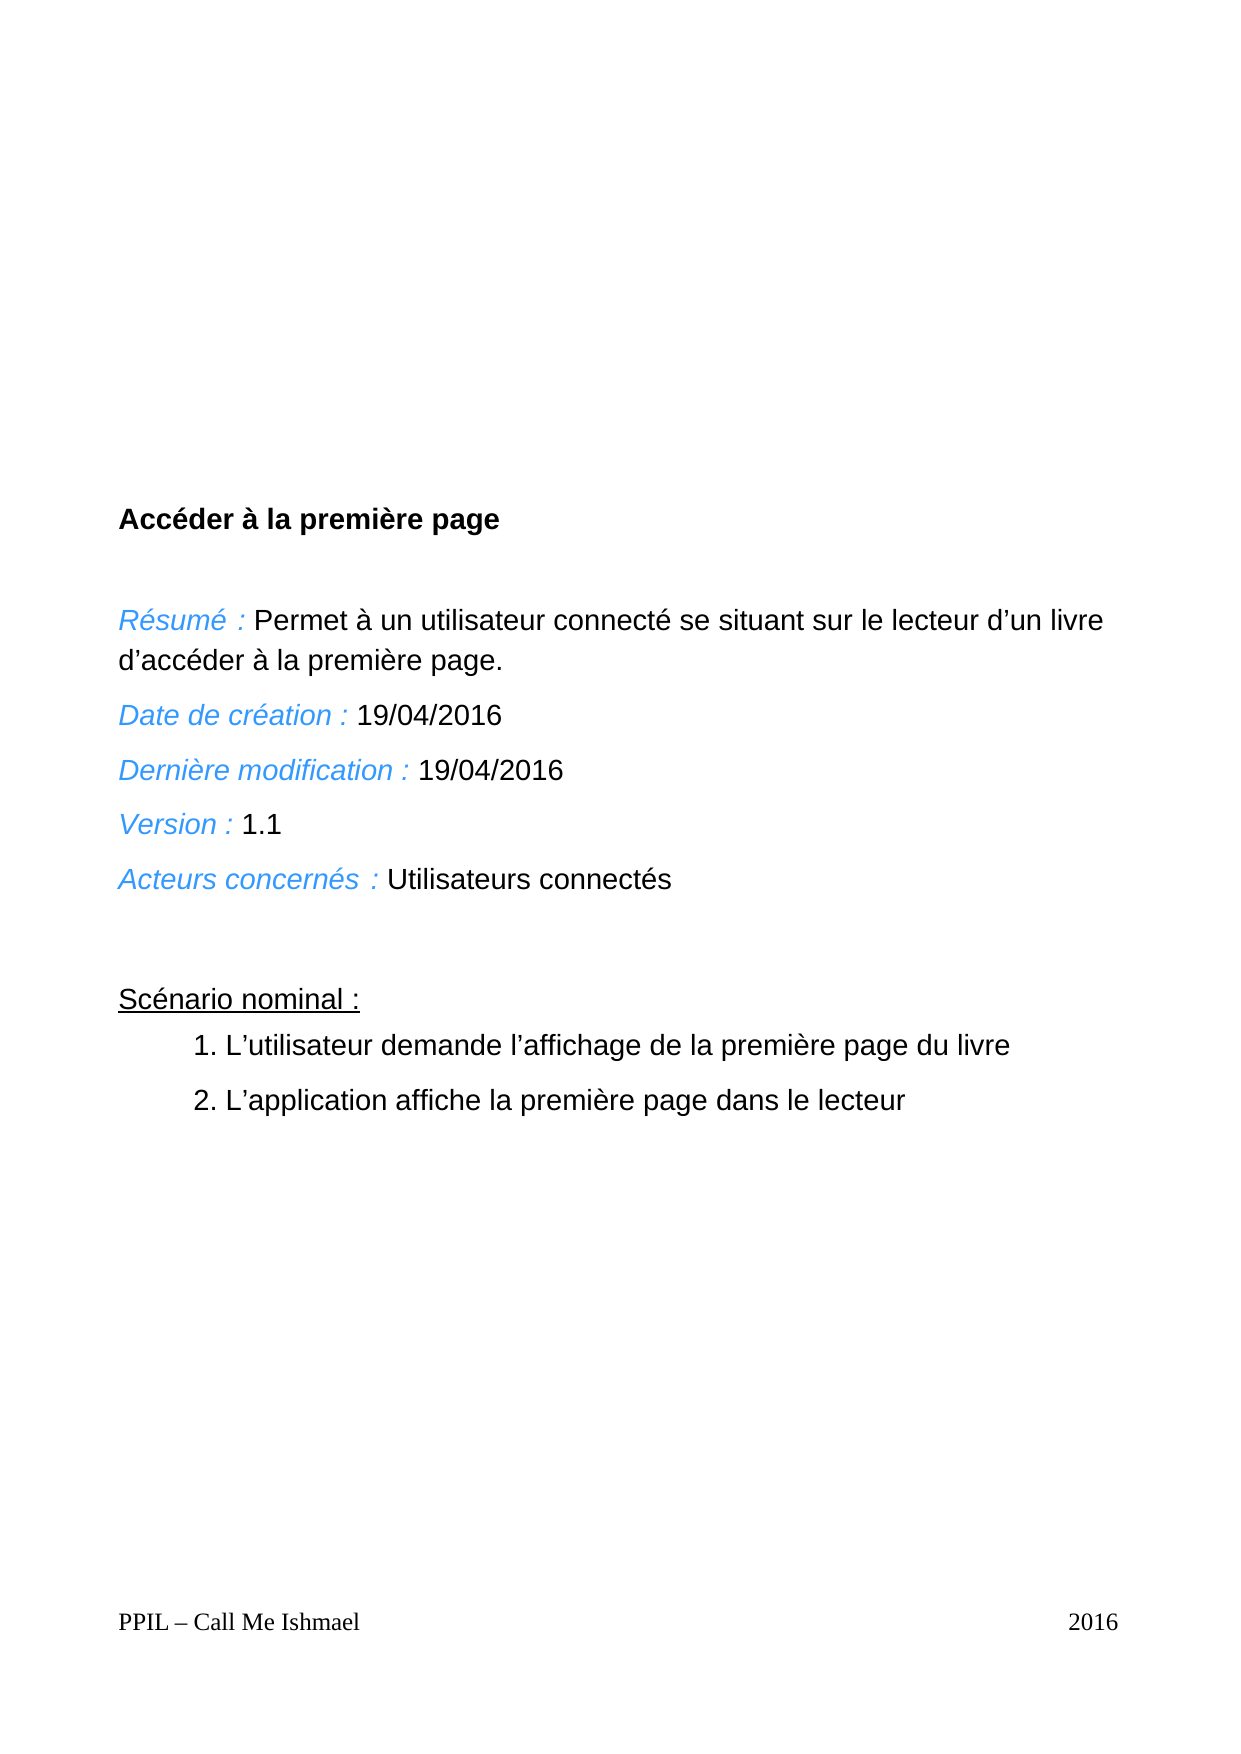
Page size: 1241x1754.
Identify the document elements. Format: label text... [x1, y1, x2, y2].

text Version : 1.1 [118, 807, 1122, 841]
text 1. L’utilisateur demande l’affichage de la première page du livre [118, 1028, 1122, 1062]
text Résumé : Permet à un utilisateur connecté se situant sur le lecteur d’un livre d’accéder à la première page. [118, 603, 1122, 676]
text 2. L’application affiche la première page dans le lecteur [118, 1083, 1122, 1116]
subtitle Accéder à la première page [118, 502, 1122, 535]
text Dernière modification : 19/04/2016 [118, 752, 1122, 786]
text Acteurs concernés : Utilisateurs connectés [118, 862, 1122, 896]
subtitle Scénario nominal : [118, 982, 1122, 1016]
text Date de création : 19/04/2016 [118, 698, 1122, 731]
